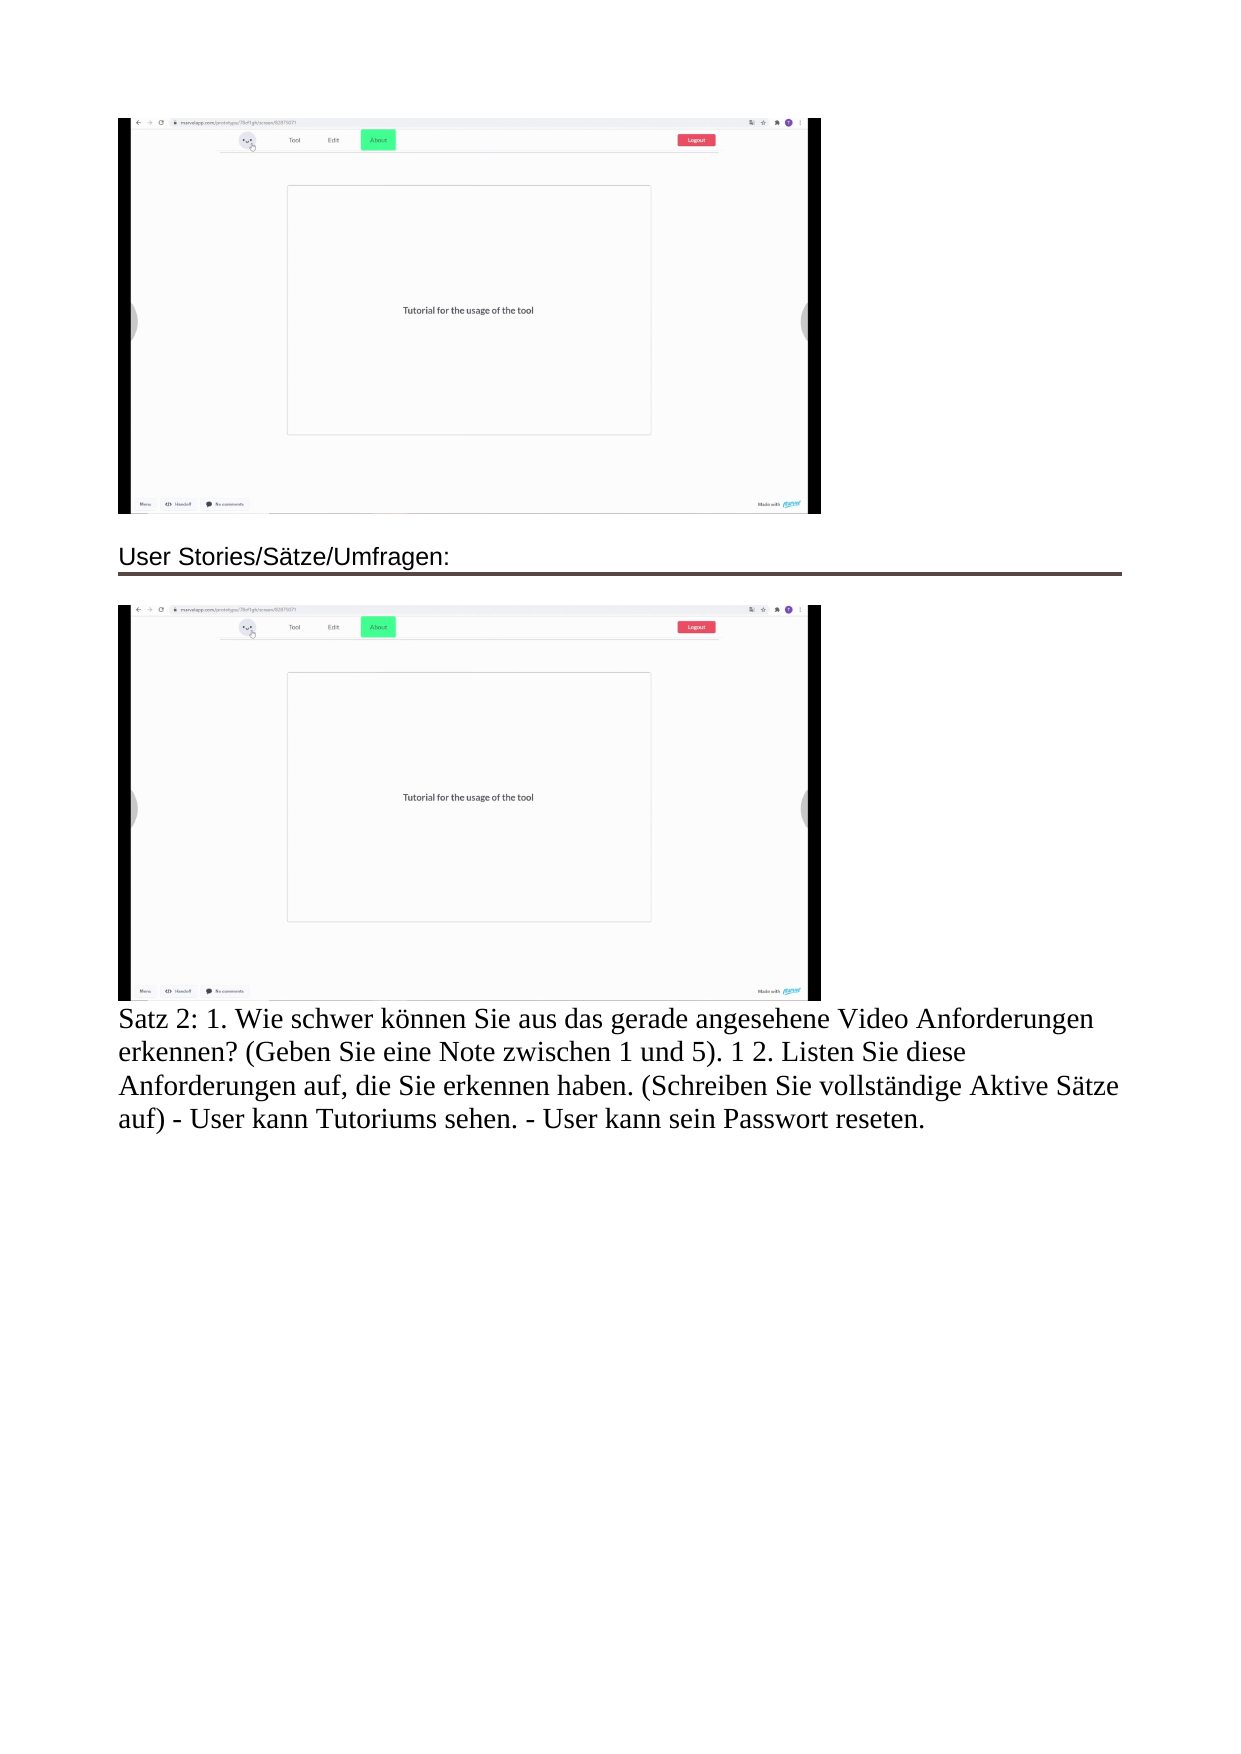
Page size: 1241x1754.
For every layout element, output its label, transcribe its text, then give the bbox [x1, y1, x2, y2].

text User Stories/Sätze/Umfragen: [118, 542, 1122, 572]
picture [118, 118, 821, 514]
text Satz 2: 1. Wie schwer können Sie aus das gerade angesehene Video Anforderungen erkennen? (Geben Sie eine Note zwischen 1 und 5). 1 2. Listen Sie diese Anforderungen auf, die Sie erkennen haben. (Schreiben Sie vollständige Aktive Sätze auf) - User kann Tutoriums sehen. - User kann sein Passwort reseten. [118, 1001, 1122, 1135]
picture [118, 605, 821, 1001]
